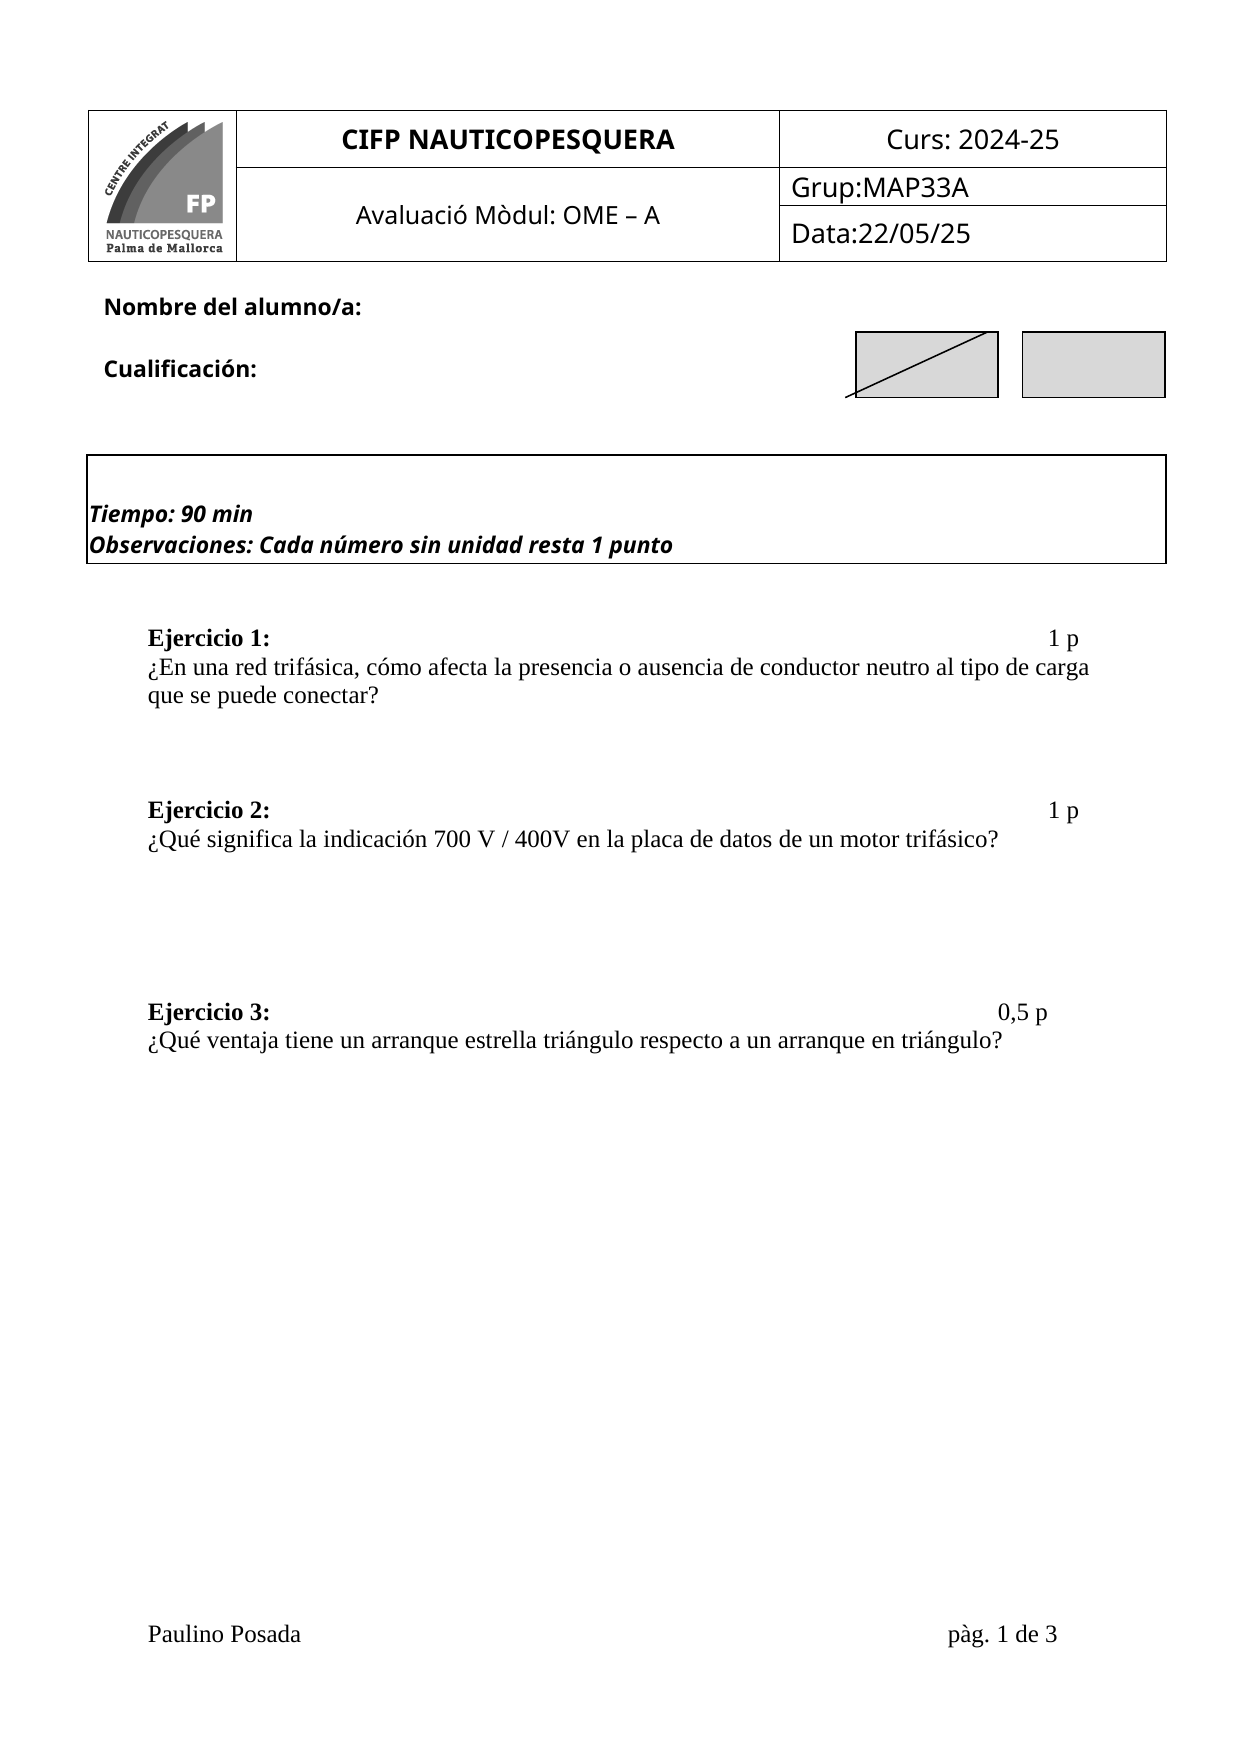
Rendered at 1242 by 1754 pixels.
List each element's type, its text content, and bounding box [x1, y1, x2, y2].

text ¿Qué ventaja tiene un arranque estrella triángulo respecto a un arranque en triángulo? [148, 1025, 1094, 1054]
text ¿Qué significa la indicación 700 V / 400V en la placa de datos de un motor trifásico? [148, 824, 1094, 853]
text Ejercicio 1: 1 p ¿En una red trifásica, cómo afecta la presencia o ausencia de conductor neutro al tipo de carga que se puede conectar? [148, 623, 1094, 709]
text Ejercicio 2: 1 p [148, 795, 1094, 824]
text Observaciones: Cada número sin unidad resta 1 punto [89, 529, 1094, 560]
text Tiempo: 90 min [89, 498, 1094, 529]
text Cualificación: [103, 353, 855, 384]
text Nombre del alumno/a: [103, 290, 1094, 322]
text [999, 353, 1022, 384]
picture [100, 111, 229, 260]
text Ejercicio 3: 0,5 p [148, 997, 1094, 1025]
